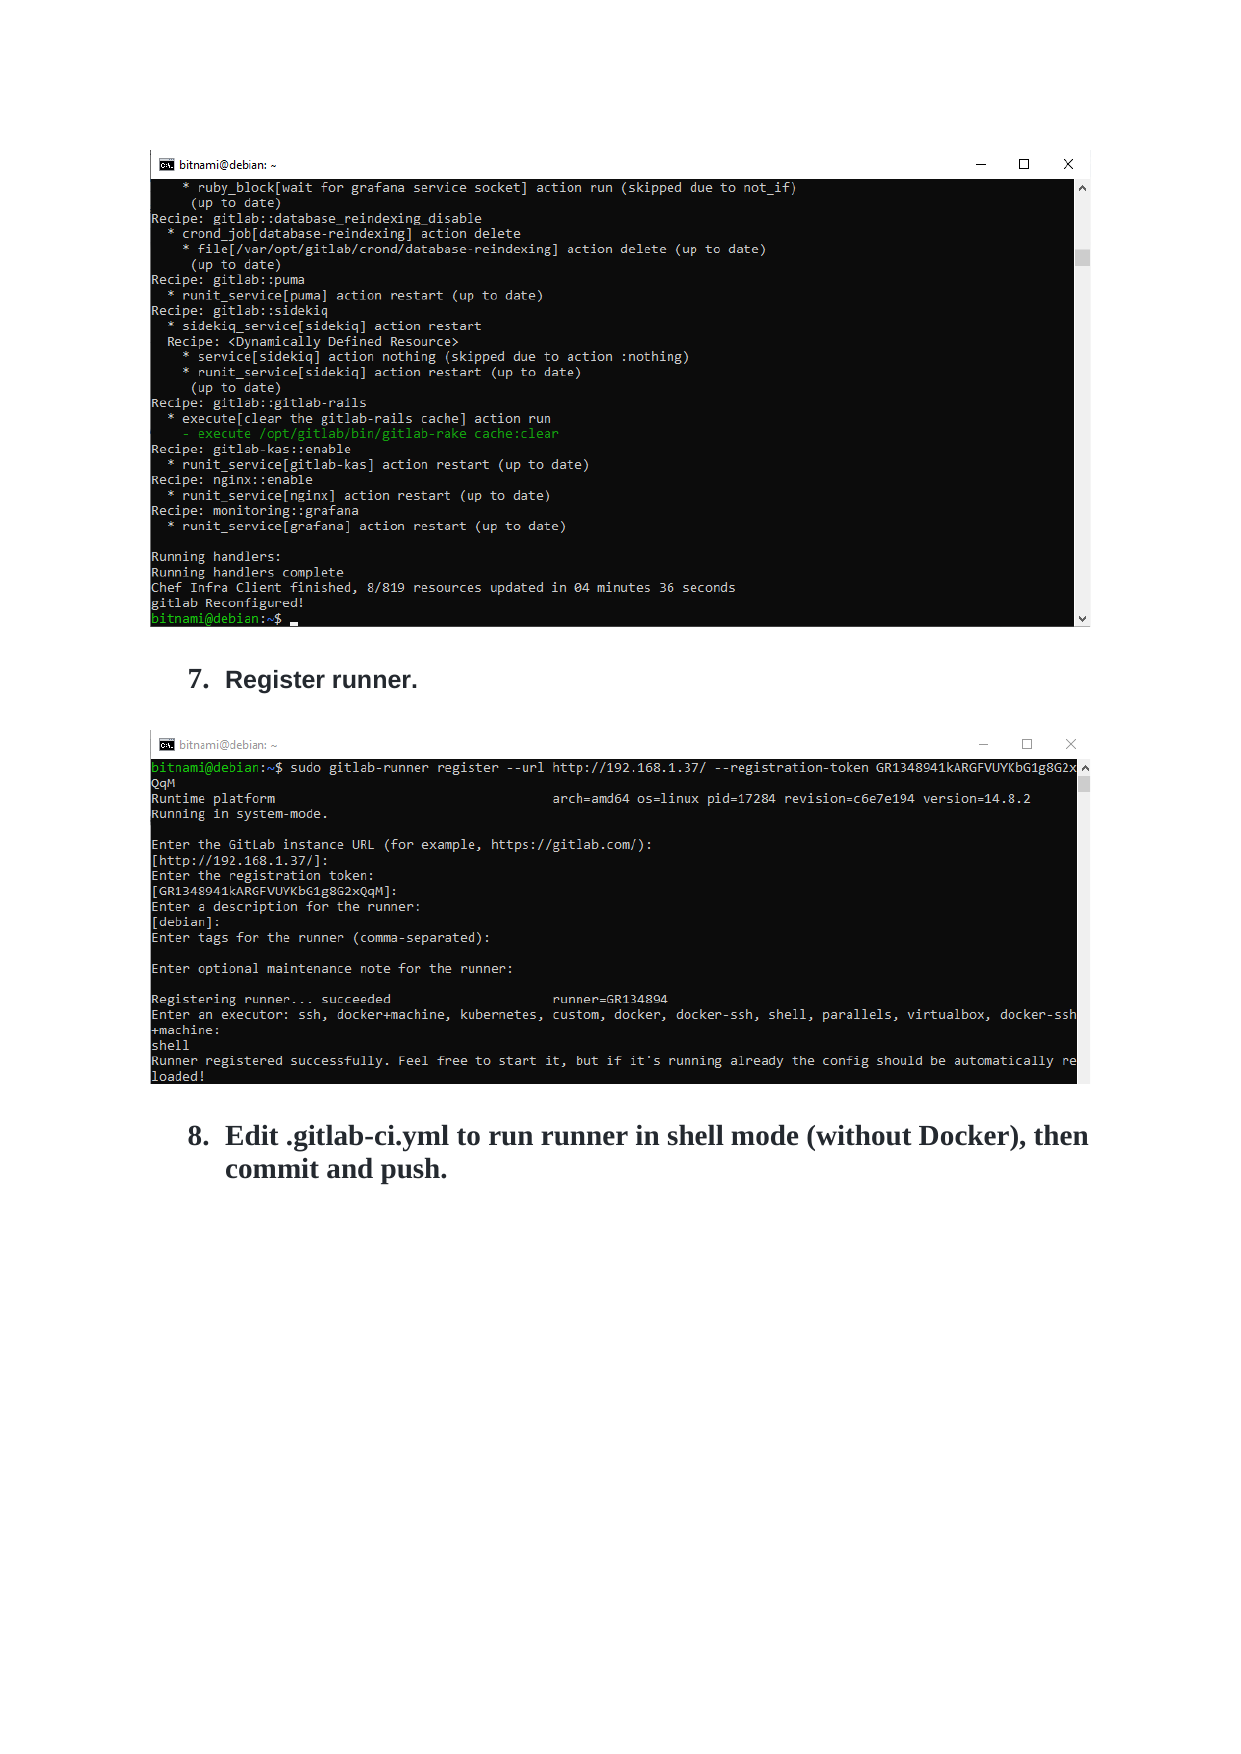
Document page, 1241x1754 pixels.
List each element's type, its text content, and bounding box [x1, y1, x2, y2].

list Edit .gitlab-ci.yml to run runner in shell mode (without Docker), then commit and push. [187, 1118, 1090, 1185]
picture [150, 730, 1091, 1084]
list Register runner. [187, 661, 1090, 695]
picture [150, 150, 1091, 627]
